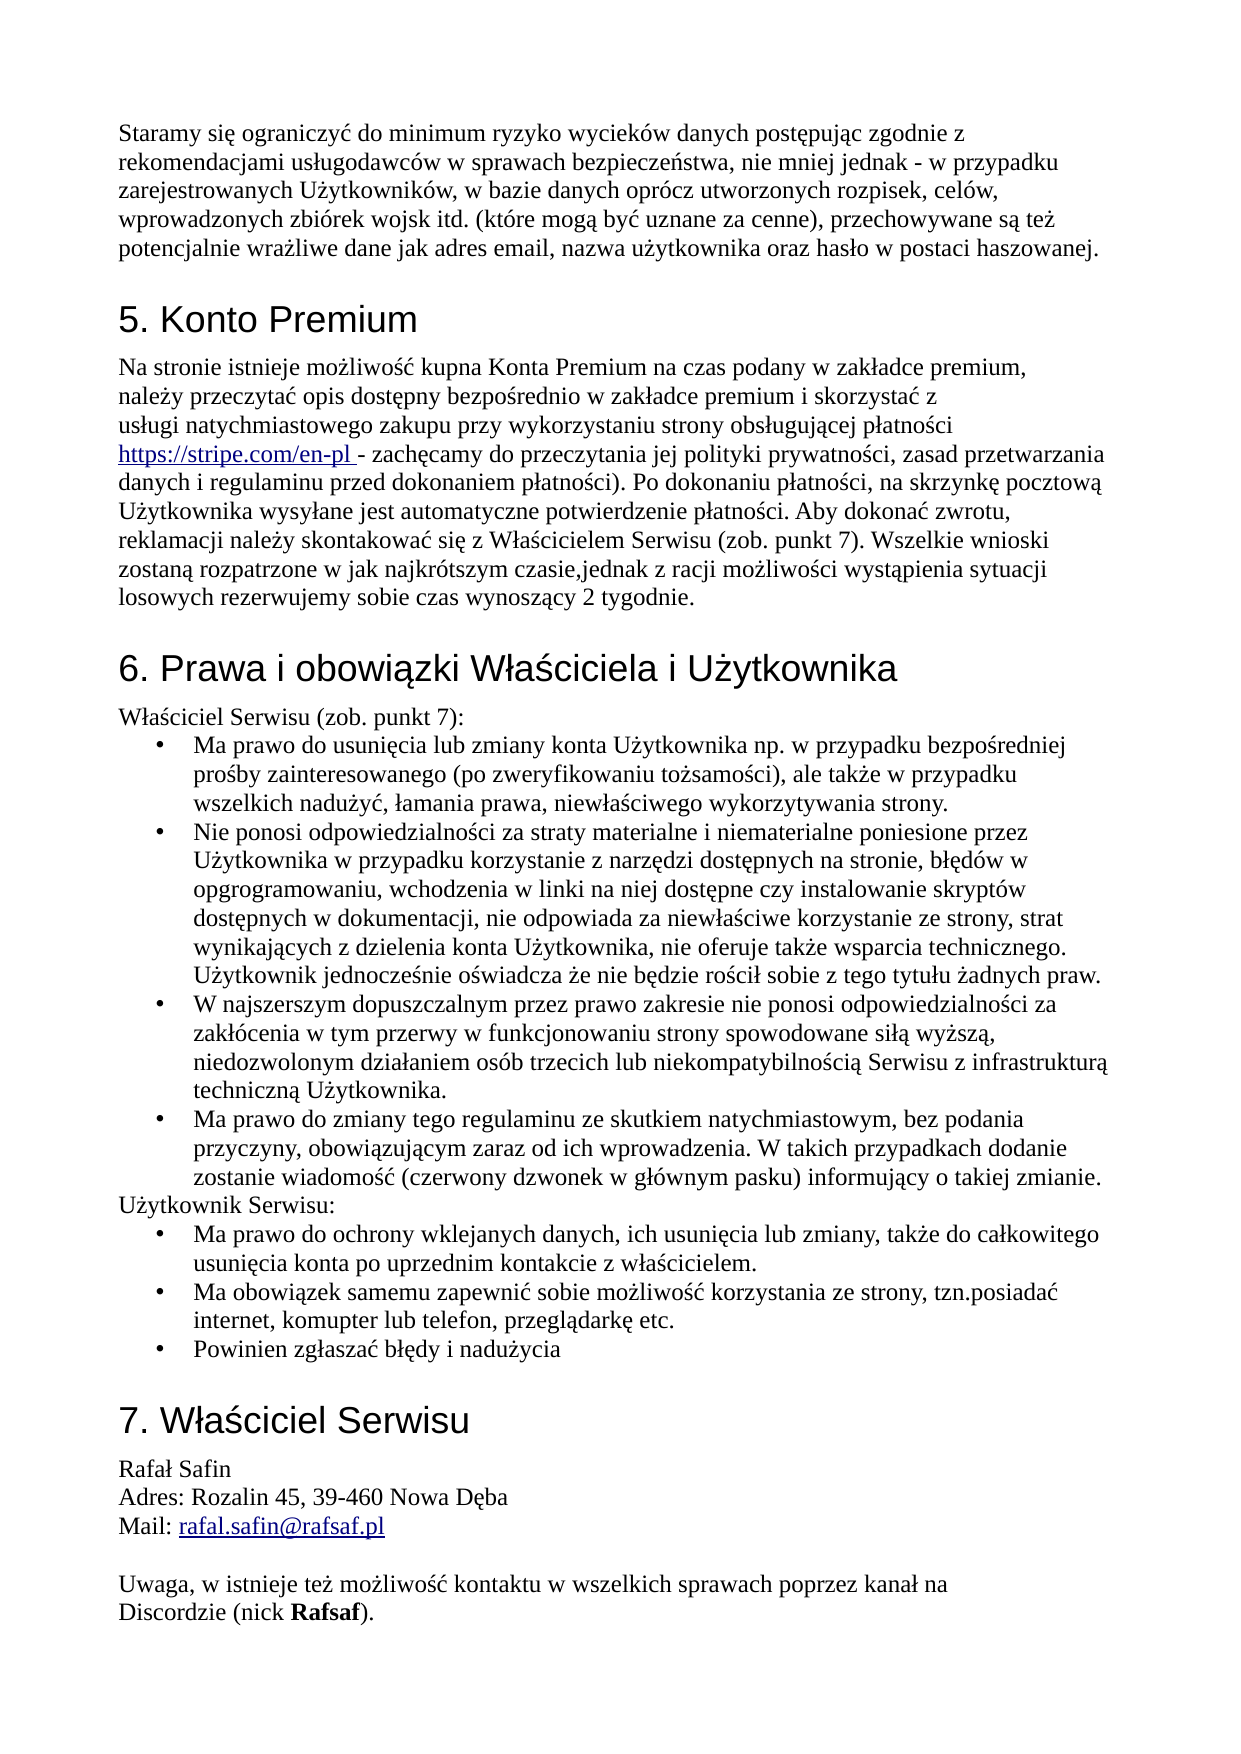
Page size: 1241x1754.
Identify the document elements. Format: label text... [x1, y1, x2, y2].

list Ma prawo do zmiany tego regulaminu ze skutkiem natychmiastowym, bez podania przyczyny, obowiązującym zaraz od ich wprowadzenia. W takich przypadkach dodanie zostanie wiadomość (czerwony dzwonek w głównym pasku) informujący o takiej zmianie. [156, 1104, 1122, 1191]
text Staramy się ograniczyć do minimum ryzyko wycieków danych postępując zgodnie z rekomendacjami usługodawców w sprawach bezpieczeństwa, nie mniej jednak - w przypadku zarejestrowanych Użytkowników, w bazie danych oprócz utworzonych rozpisek, celów, wprowadzonych zbiórek wojsk itd. (które mogą być uznane za cenne), przechowywane są też potencjalnie wrażliwe dane jak adres email, nazwa użytkownika oraz hasło w postaci haszowanej. [118, 118, 1122, 262]
list W najszerszym dopuszczalnym przez prawo zakresie nie ponosi odpowiedzialności za zakłócenia w tym przerwy w funkcjonowaniu strony spowodowane siłą wyższą, niedozwolonym działaniem osób trzecich lub niekompatybilnością Serwisu z infrastrukturą techniczną Użytkownika. [156, 989, 1122, 1104]
text Uwaga, w istnieje też możliwość kontaktu w wszelkich sprawach poprzez kanał na [118, 1569, 1122, 1597]
list Ma prawo do ochrony wklejanych danych, ich usunięcia lub zmiany, także do całkowitego usunięcia konta po uprzednim kontakcie z właścicielem. [156, 1219, 1122, 1277]
text należy przeczytać opis dostępny bezpośrednio w zakładce premium i skorzystać z [118, 381, 1122, 410]
text Rafał Safin [118, 1454, 1122, 1482]
text Discordzie (nick Rafsaf). [118, 1597, 1122, 1626]
list Ma obowiązek samemu zapewnić sobie możliwość korzystania ze strony, tzn.posiadać internet, komupter lub telefon, przeglądarkę etc. [156, 1277, 1122, 1334]
text usługi natychmiastowego zakupu przy wykorzystaniu strony obsługującej płatności https://stripe.com/en-pl - zachęcamy do przeczytania jej polityki prywatności, zasad przetwarzania danych i regulaminu przed dokonaniem płatności). Po dokonaniu płatności, na skrzynkę pocztową Użytkownika wysyłane jest automatyczne potwierdzenie płatności. Aby dokonać zwrotu, reklamacji należy skontakować się z Właścicielem Serwisu (zob. punkt 7). Wszelkie wnioski zostaną rozpatrzone w jak najkrótszym czasie,jednak z racji możliwości wystąpienia sytuacji losowych rezerwujemy sobie czas wynoszący 2 tygodnie. [118, 410, 1122, 611]
text Na stronie istnieje możliwość kupna Konta Premium na czas podany w zakładce premium, [118, 352, 1122, 381]
list Nie ponosi odpowiedzialności za straty materialne i niematerialne poniesione przez Użytkownika w przypadku korzystanie z narzędzi dostępnych na stronie, błędów w opgrogramowaniu, wchodzenia w linki na niej dostępne czy instalowanie skryptów dostępnych w dokumentacji, nie odpowiada za niewłaściwe korzystanie ze strony, strat wynikających z dzielenia konta Użytkownika, nie oferuje także wsparcia technicznego. Użytkownik jednocześnie oświadcza że nie będzie rościł sobie z tego tytułu żadnych praw. [156, 817, 1122, 989]
text Właściciel Serwisu (zob. punkt 7): [118, 702, 1122, 731]
subtitle 7. Właściciel Serwisu [118, 1398, 1122, 1441]
subtitle 5. Konto Premium [118, 297, 1122, 340]
text Adres: Rozalin 45, 39-460 Nowa Dęba [118, 1482, 1122, 1511]
list Ma prawo do usunięcia lub zmiany konta Użytkownika np. w przypadku bezpośredniej prośby zainteresowanego (po zweryfikowaniu tożsamości), ale także w przypadku wszelkich nadużyć, łamania prawa, niewłaściwego wykorzytywania strony. [156, 731, 1122, 817]
text Użytkownik Serwisu: [118, 1191, 1122, 1219]
text Mail: rafal.safin@rafsaf.pl [118, 1511, 1122, 1540]
list Powinien zgłaszać błędy i nadużycia [156, 1334, 1122, 1363]
subtitle 6. Prawa i obowiązki Właściciela i Użytkownika [118, 646, 1122, 689]
